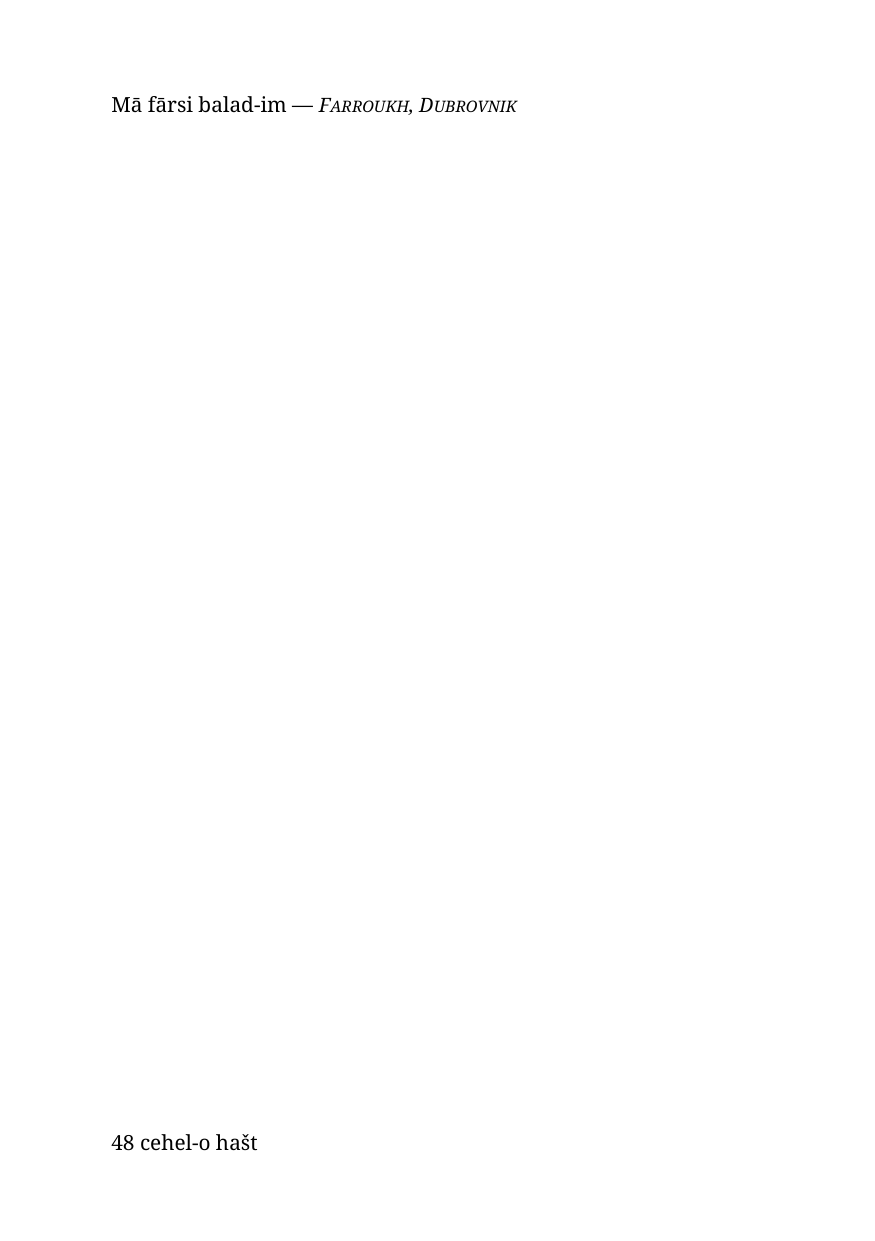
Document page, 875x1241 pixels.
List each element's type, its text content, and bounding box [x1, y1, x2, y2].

text 48 cehel-o hašt [111, 1128, 763, 1157]
